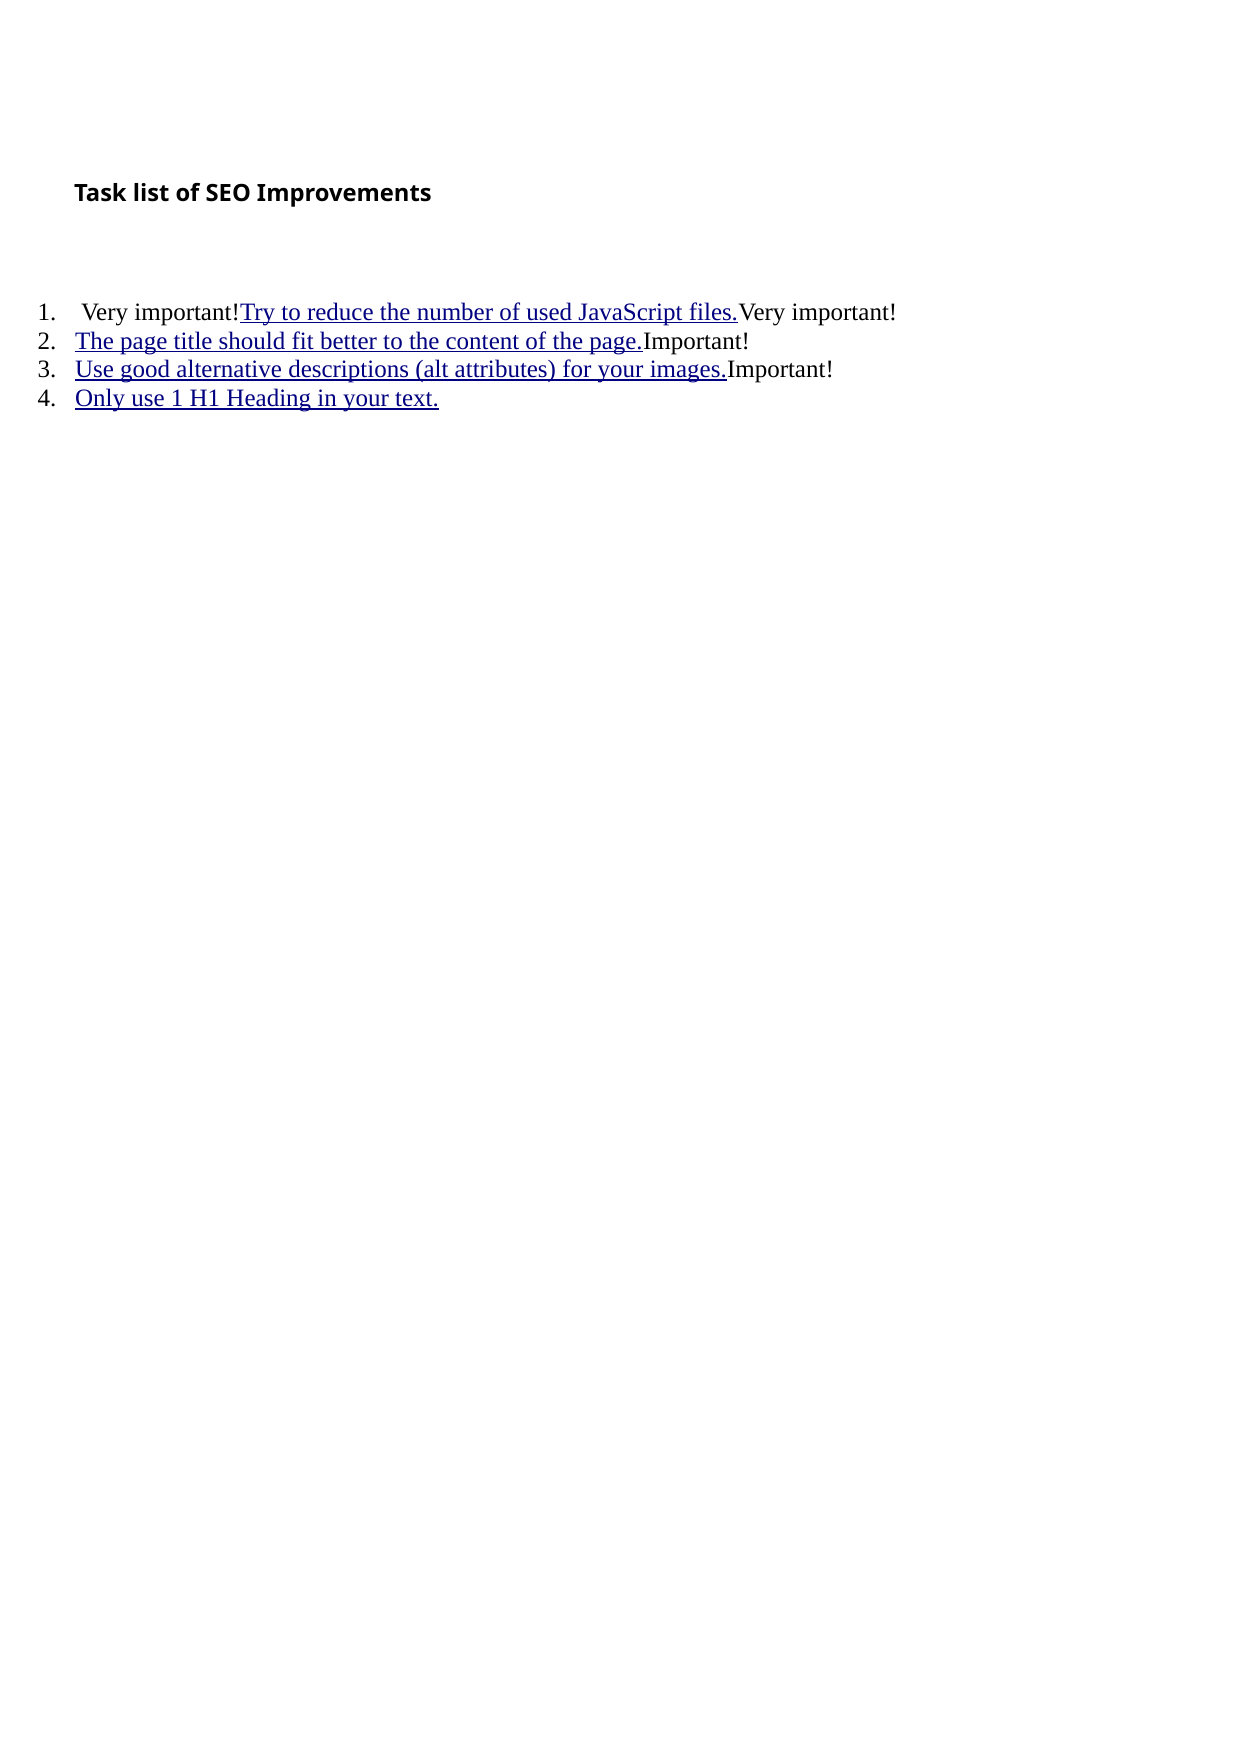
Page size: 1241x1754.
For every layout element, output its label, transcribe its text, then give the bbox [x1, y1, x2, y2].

list The page title should fit better to the content of the page.Important! [37, 326, 1240, 354]
subtitle Task list of SEO Improvements [0, 176, 1240, 208]
list Very important!Try to reduce the number of used JavaScript files.Very important! [37, 297, 1240, 326]
list Only use 1 H1 Heading in your text. [37, 383, 1240, 412]
list Use good alternative descriptions (alt attributes) for your images.Important! [37, 354, 1240, 383]
